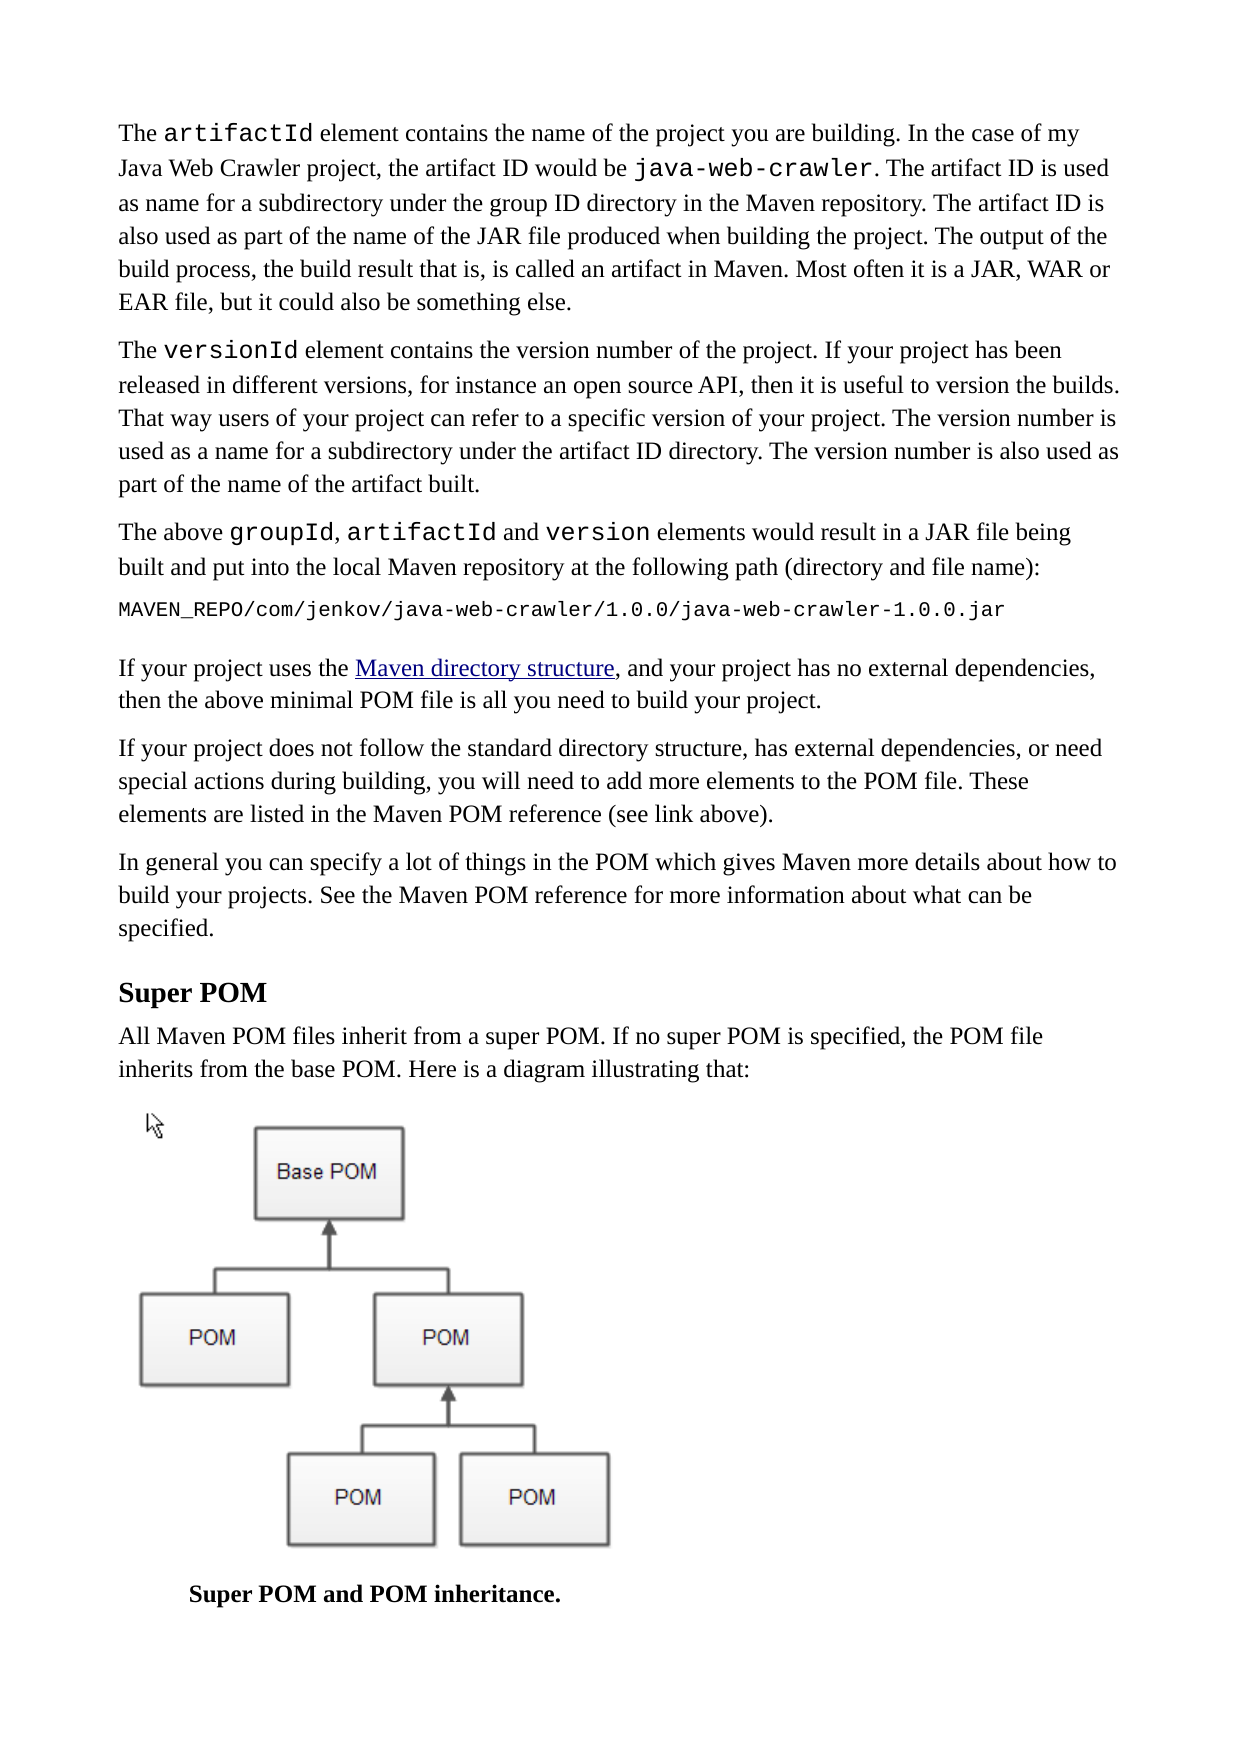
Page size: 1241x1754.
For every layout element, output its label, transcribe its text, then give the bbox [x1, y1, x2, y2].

text MAVEN_REPO/com/jenkov/java-web-crawler/1.0.0/java-web-crawler-1.0.0.jar [118, 599, 1122, 623]
text In general you can specify a lot of things in the POM which gives Maven more details about how to build your projects. See the Maven POM reference for more information about what can be specified. [118, 847, 1122, 942]
picture [125, 1104, 624, 1574]
text If your project uses the Maven directory structure, and your project has no external dependencies, then the above minimal POM file is all you need to build your project. [118, 653, 1122, 714]
table_cell Super POM and POM inheritance. [118, 1576, 632, 1611]
text All Maven POM files inherit from a super POM. If no super POM is specified, the POM file inherits from the base POM. Here is a diagram illustrating that: [118, 1021, 1122, 1083]
text If your project does not follow the standard directory structure, has external dependencies, or need special actions during building, you will need to add more elements to the POM file. These elements are listed in the Maven POM reference (see link above). [118, 733, 1122, 828]
subtitle Super POM [118, 975, 1122, 1009]
table_header [118, 1102, 632, 1576]
text The versionId element contains the version number of the project. If your project has been released in different versions, for instance an open source API, then it is useful to version the builds. That way users of your project can refer to a specific version of your project. The version number is used as a name for a subdirectory under the artifact ID directory. The version number is also used as part of the name of the artifact built. [118, 335, 1122, 498]
text The above groupId, artifactId and version elements would result in a JAR file being built and put into the local Maven repository at the following path (directory and file name): [118, 517, 1122, 581]
text The artifactId element contains the name of the project you are building. In the case of my Java Web Crawler project, the artifact ID would be java-web-crawler. The artifact ID is used as name for a subdirectory under the group ID directory in the Maven repository. The artifact ID is also used as part of the name of the JAR file produced when building the project. The output of the build process, the build result that is, is called an artifact in Maven. Most often it is a JAR, WAR or EAR file, but it could also be something else. [118, 118, 1122, 316]
